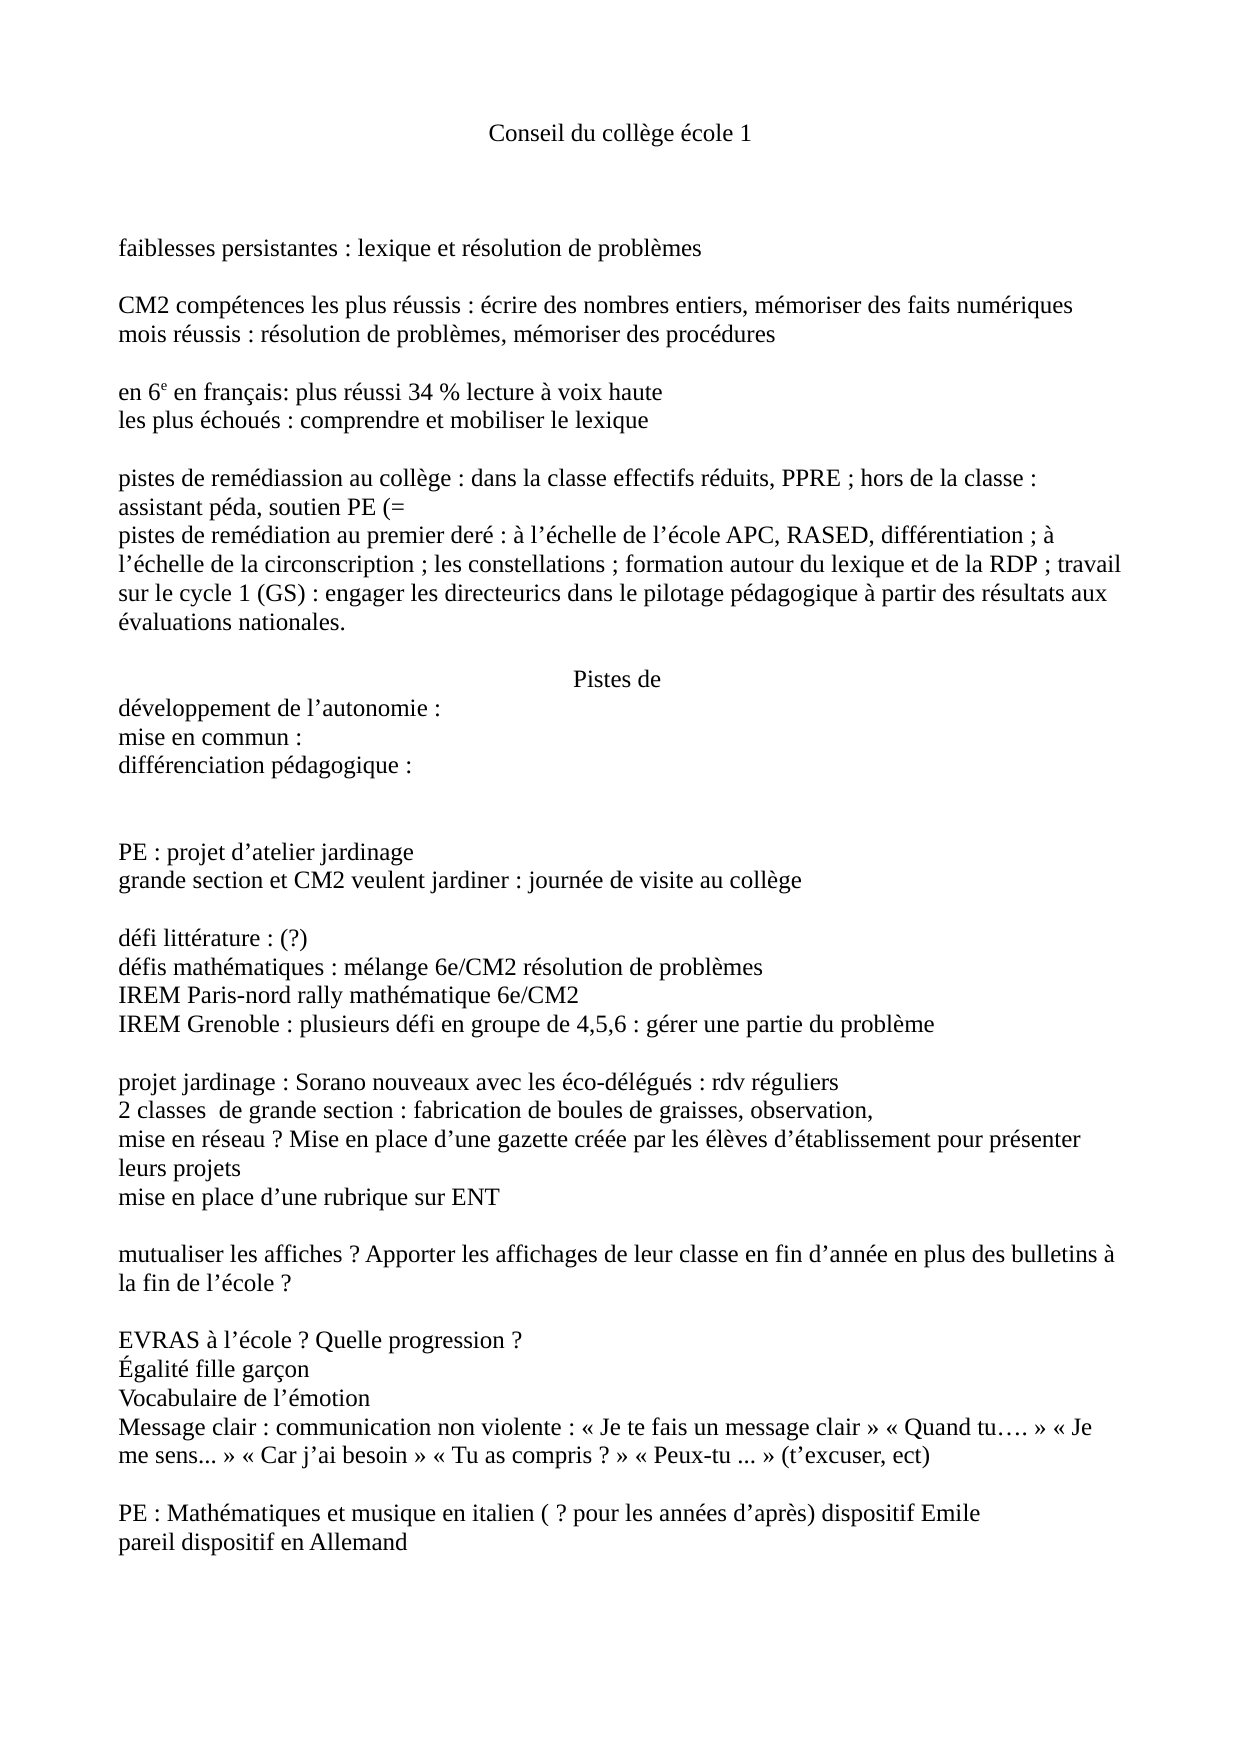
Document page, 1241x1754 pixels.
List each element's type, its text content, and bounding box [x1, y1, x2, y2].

text PE : Mathématiques et musique en italien ( ? pour les années d’après) dispositif Emile [118, 1498, 1122, 1527]
text les plus échoués : comprendre et mobiliser le lexique [118, 406, 1122, 434]
text mise en place d’une rubrique sur ENT [118, 1182, 1122, 1211]
text 2 classes de grande section : fabrication de boules de graisses, observation, [118, 1096, 1122, 1124]
text en 6e en français: plus réussi 34 % lecture à voix haute [118, 377, 1122, 406]
text Pistes de [118, 664, 1122, 693]
text différenciation pédagogique : [118, 751, 1122, 779]
text pareil dispositif en Allemand [118, 1527, 1122, 1556]
text développement de l’autonomie : [118, 693, 1122, 722]
text Conseil du collège école 1 [118, 118, 1122, 147]
text mois réussis : résolution de problèmes, mémoriser des procédures [118, 319, 1122, 348]
text mise en commun : [118, 722, 1122, 751]
text EVRAS à l’école ? Quelle progression ? [118, 1326, 1122, 1354]
text mise en réseau ? Mise en place d’une gazette créée par les élèves d’établissement pour présenter leurs projets [118, 1124, 1122, 1182]
text faiblesses persistantes : lexique et résolution de problèmes [118, 233, 1122, 262]
text CM2 compétences les plus réussis : écrire des nombres entiers, mémoriser des faits numériques [118, 291, 1122, 319]
text Message clair : communication non violente : « Je te fais un message clair » « Quand tu…. » « Je me sens... » « Car j’ai besoin » « Tu as compris ? » « Peux-tu ... » (t’excuser, ect) [118, 1412, 1122, 1469]
text grande section et CM2 veulent jardiner : journée de visite au collège [118, 866, 1122, 894]
text défis mathématiques : mélange 6e/CM2 résolution de problèmes [118, 952, 1122, 981]
text PE : projet d’atelier jardinage [118, 837, 1122, 866]
text IREM Grenoble : plusieurs défi en groupe de 4,5,6 : gérer une partie du problème [118, 1009, 1122, 1038]
text IREM Paris-nord rally mathématique 6e/CM2 [118, 981, 1122, 1009]
text projet jardinage : Sorano nouveaux avec les éco-délégués : rdv réguliers [118, 1067, 1122, 1096]
text Égalité fille garçon [118, 1354, 1122, 1383]
text défi littérature : (?) [118, 923, 1122, 952]
text pistes de remédiassion au collège : dans la classe effectifs réduits, PPRE ; hors de la classe : assistant péda, soutien PE (= [118, 463, 1122, 521]
text Vocabulaire de l’émotion [118, 1383, 1122, 1412]
text pistes de remédiation au premier deré : à l’échelle de l’école APC, RASED, différentiation ; à l’échelle de la circonscription ; les constellations ; formation autour du lexique et de la RDP ; travail sur le cycle 1 (GS) : engager les directeurics dans le pilotage pédagogique à partir des résultats aux évaluations nationales. [118, 521, 1122, 636]
text mutualiser les affiches ? Apporter les affichages de leur classe en fin d’année en plus des bulletins à la fin de l’école ? [118, 1239, 1122, 1297]
